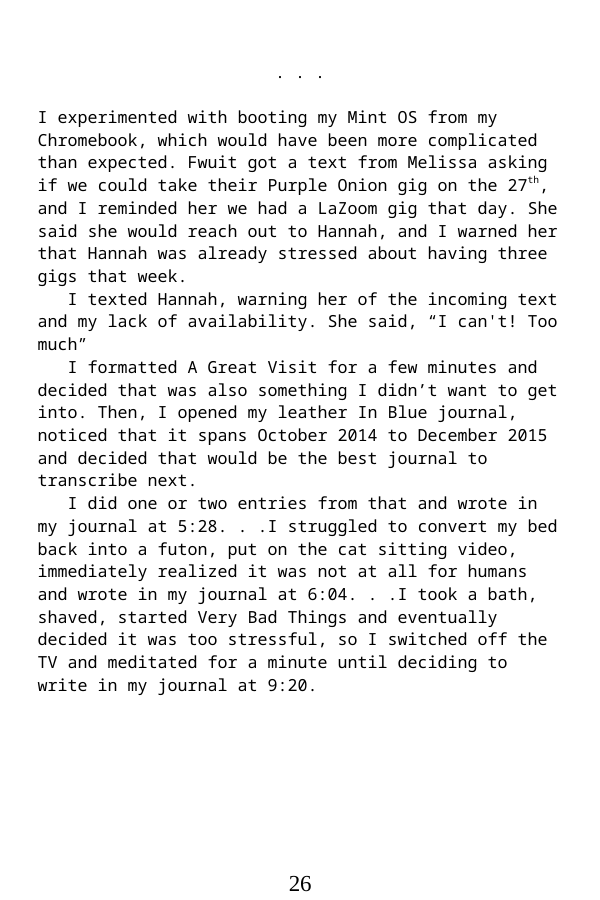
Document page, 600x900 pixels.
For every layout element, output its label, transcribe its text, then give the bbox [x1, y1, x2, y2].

text I did one or two entries from that and wrote in my journal at 5:28. . .I struggled to convert my bed back into a futon, put on the cat sitting video, immediately realized it was not at all for humans and wrote in my journal at 6:04. . .I took a bath, shaved, started Very Bad Things and eventually decided it was too stressful, so I switched off the TV and meditated for a minute until deciding to write in my journal at 9:20. [37, 492, 562, 696]
text . . . [37, 60, 562, 83]
text I formatted A Great Visit for a few minutes and decided that was also something I didn’t want to get into. Then, I opened my leather In Blue journal, noticed that it spans October 2014 to December 2015 and decided that would be the best journal to transcribe next. [37, 355, 562, 492]
text I experimented with booting my Mint OS from my Chromebook, which would have been more complicated than expected. Fwuit got a text from Melissa asking if we could take their Purple Onion gig on the 27th, and I reminded her we had a LaZoom gig that day. She said she would reach out to Hannah, and I warned her that Hannah was already stressed about having three gigs that week. [37, 106, 562, 287]
text I texted Hannah, warning her of the incoming text and my lack of availability. She said, “I can't! Too much” [37, 287, 562, 355]
